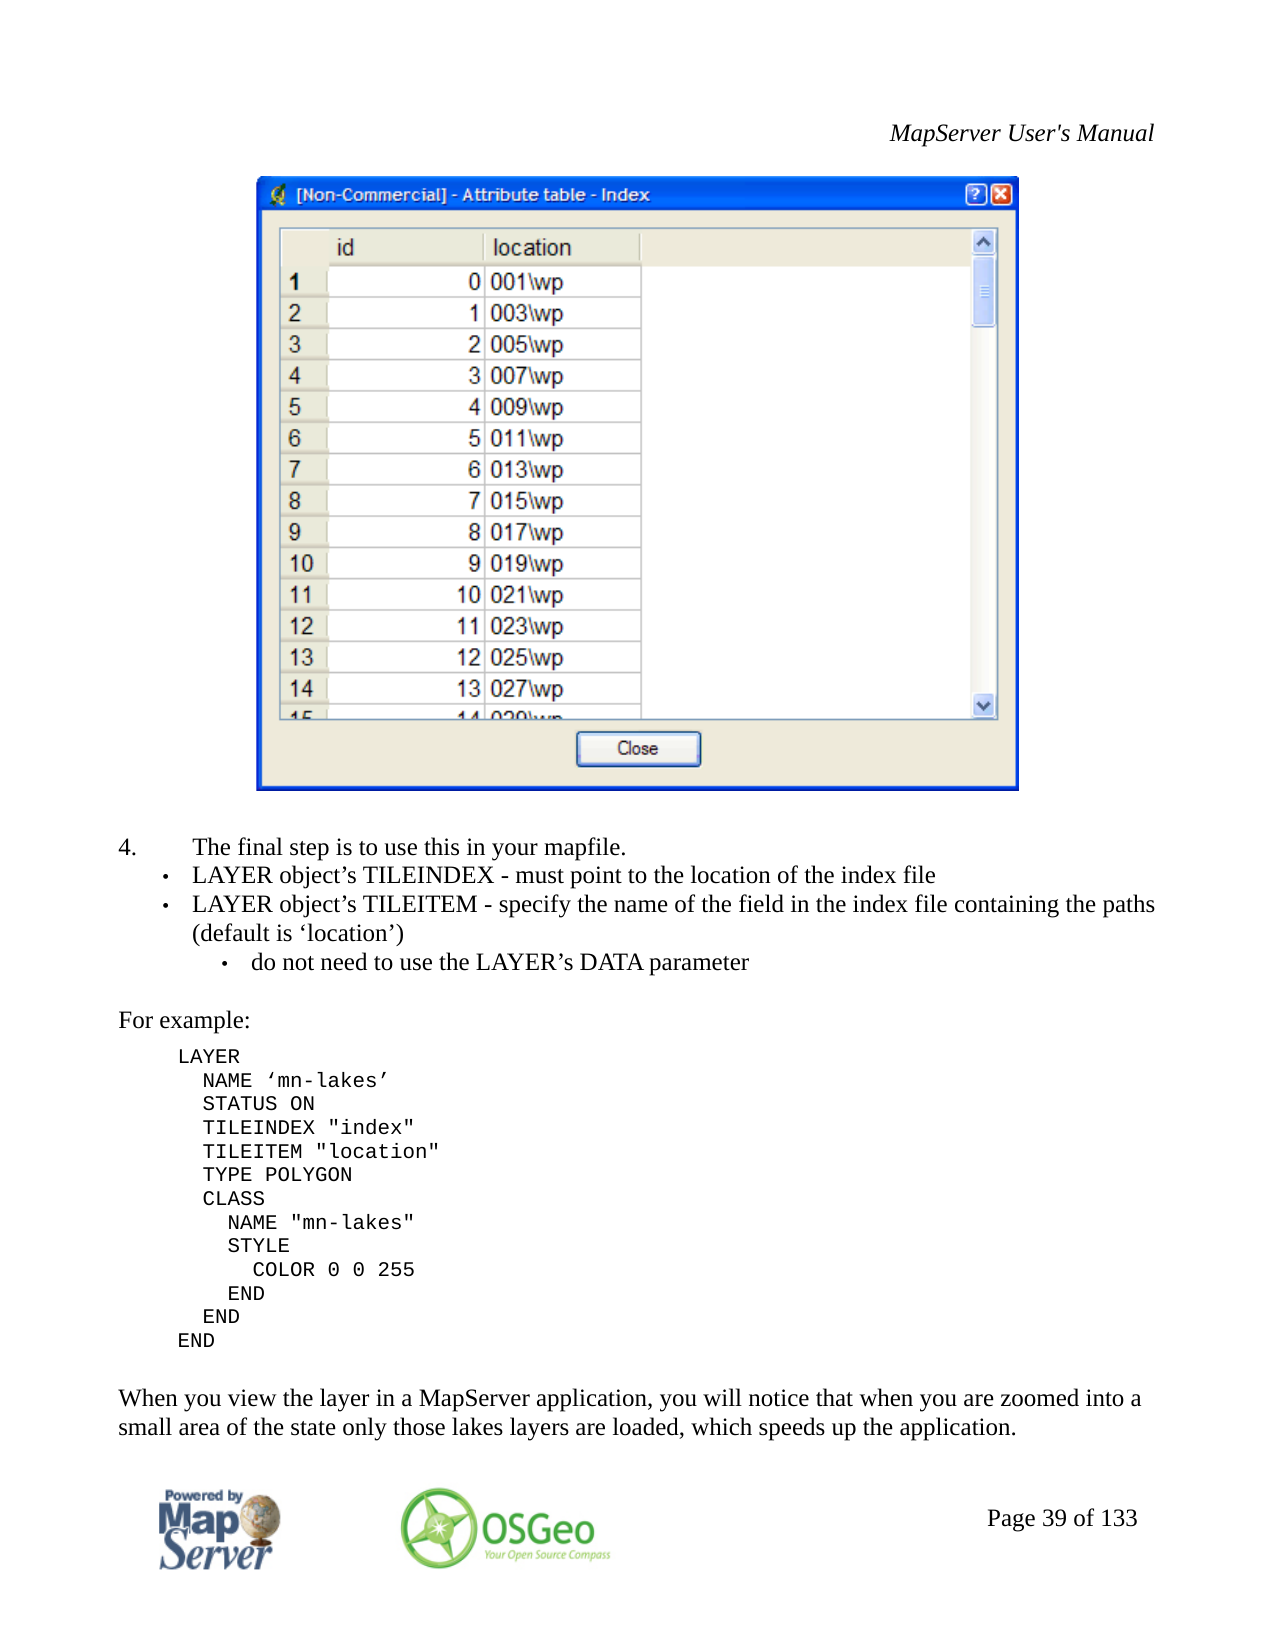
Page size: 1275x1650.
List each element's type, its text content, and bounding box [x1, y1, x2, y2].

text CLASS [177, 1188, 1098, 1212]
text NAME ‘mn-lakes’ [177, 1070, 1098, 1093]
text END [177, 1283, 1098, 1306]
text TILEINDEX "index" [177, 1117, 1098, 1141]
list LAYER object’s TILEITEM - specify the name of the field in the index file containing the paths (default is ‘location’) [162, 889, 1157, 947]
text TYPE POLYGON [177, 1164, 1098, 1188]
picture [158, 1489, 283, 1571]
text TILEITEM "location" [177, 1141, 1098, 1164]
text LAYER [177, 1046, 1098, 1070]
list do not need to use the LAYER’s DATA parameter [221, 947, 1157, 975]
text END [177, 1306, 1098, 1330]
text For example: [118, 1005, 1157, 1034]
subtitle 4. The final step is to use this in your mapfile. [118, 832, 1157, 860]
text STATUS ON [177, 1093, 1098, 1117]
text COLOR 0 0 255 [177, 1259, 1098, 1283]
picture [377, 1473, 624, 1589]
text When you view the layer in a MapServer application, you will notice that when you are zoomed into a small area of the state only those lakes layers are loaded, which speeds up the application. [118, 1383, 1157, 1441]
text NAME "mn-lakes" [177, 1212, 1098, 1235]
text END [177, 1330, 1098, 1353]
picture [256, 176, 1019, 791]
list LAYER object’s TILEINDEX - must point to the location of the index file [162, 860, 1157, 889]
text STYLE [177, 1235, 1098, 1259]
